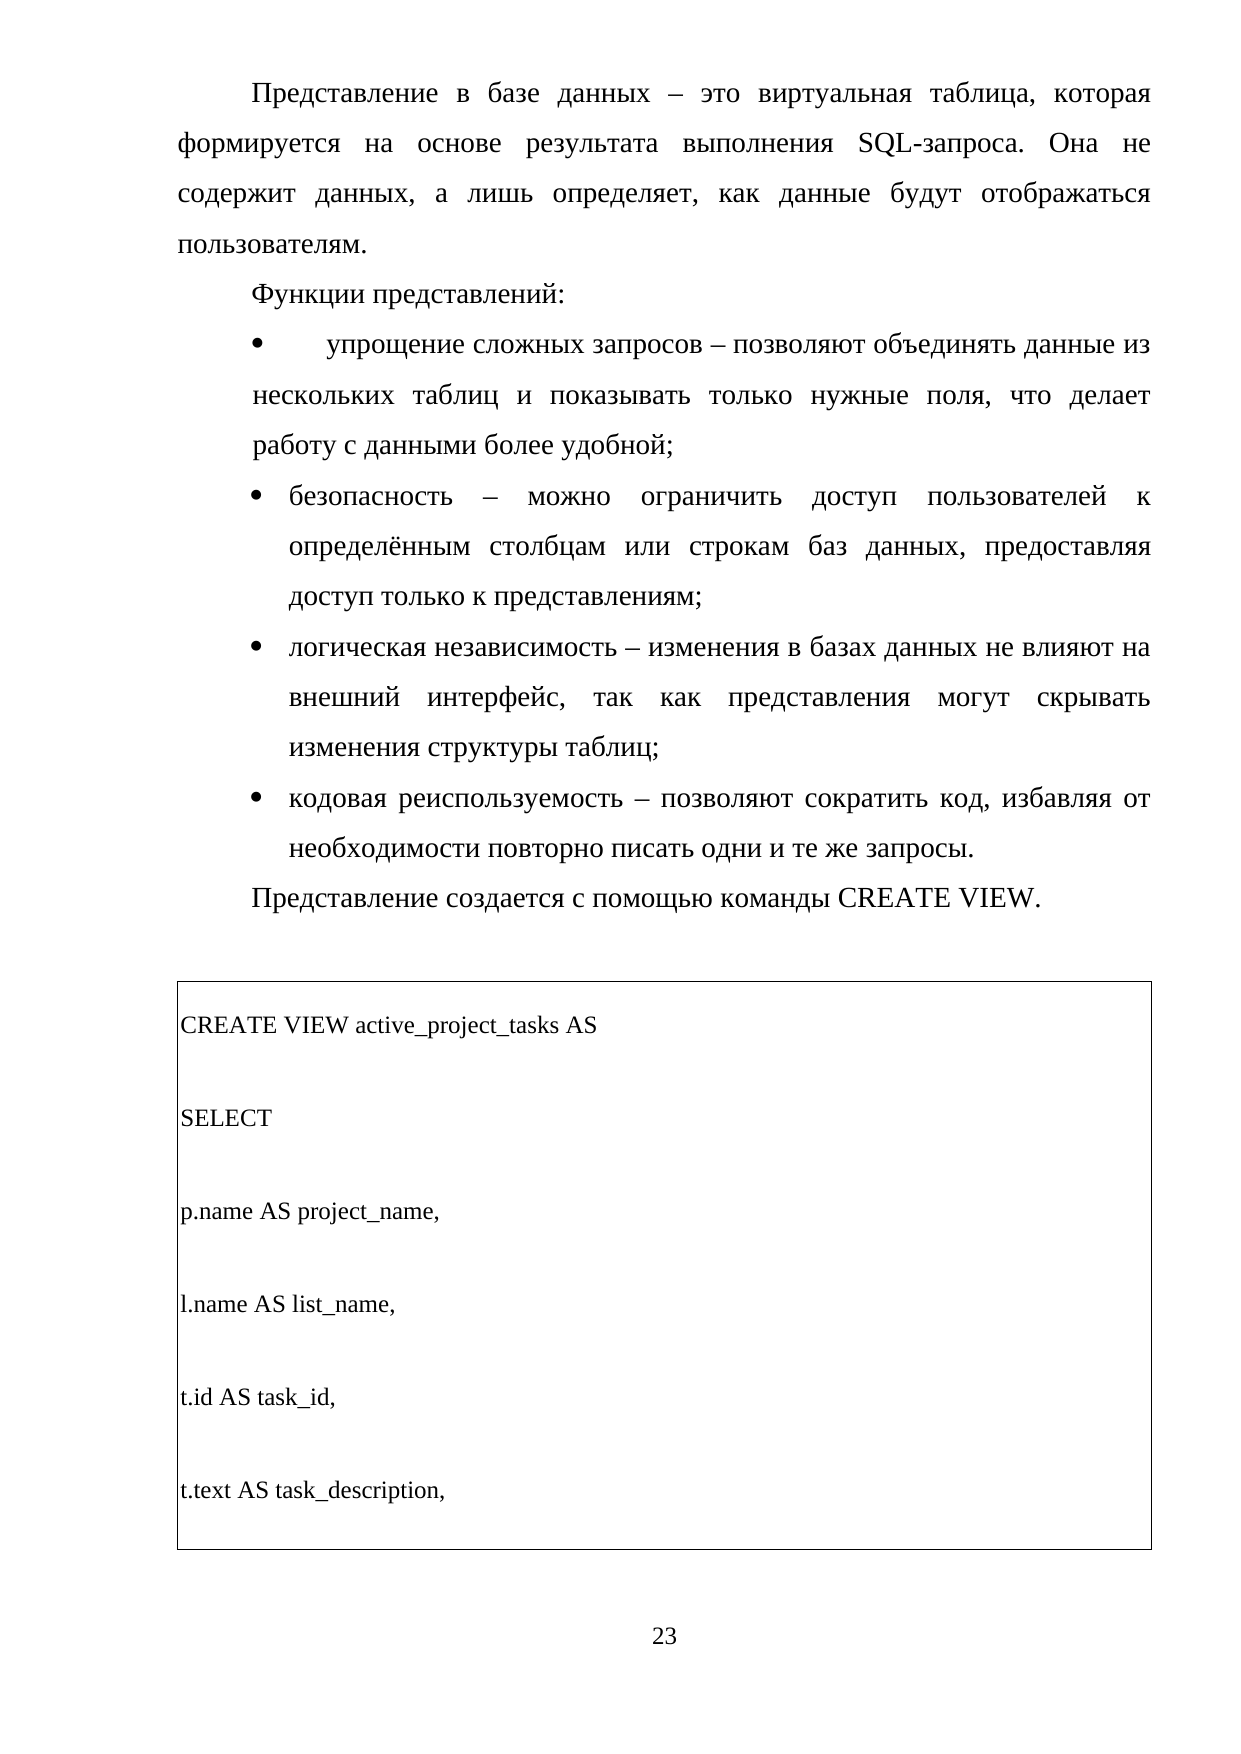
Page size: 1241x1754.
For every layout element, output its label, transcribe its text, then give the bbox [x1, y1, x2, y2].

list безопасность – можно ограничить доступ пользователей к определённым столбцам или строкам баз данных, предоставляя доступ только к представлениям; [251, 478, 1152, 612]
table_header CREATE VIEW active_project_tasks AS SELECT p.name AS project_name, l.name AS list_name, t.id AS task_id, t.text AS task_description, [178, 982, 1151, 1549]
list логическая независимость – изменения в базах данных не влияют на внешний интерфейс, так как представления могут скрывать изменения структуры таблиц; [251, 629, 1152, 763]
text Функции представлений: [177, 276, 1152, 310]
list упрощение сложных запросов – позволяют объединять данные из нескольких таблиц и показывать только нужные поля, что делает работу с данными более удобной; [252, 327, 1152, 461]
text Представление в базе данных – это виртуальная таблица, которая формируется на основе результата выполнения SQL-запроса. Она не содержит данных, а лишь определяет, как данные будут отображаться пользователям. [177, 75, 1152, 259]
list кодовая реиспользуемость – позволяют сократить код, избавляя от необходимости повторно писать одни и те же запросы. [251, 780, 1152, 864]
text Представление создается с помощью команды CREATE VIEW. [177, 880, 1152, 914]
